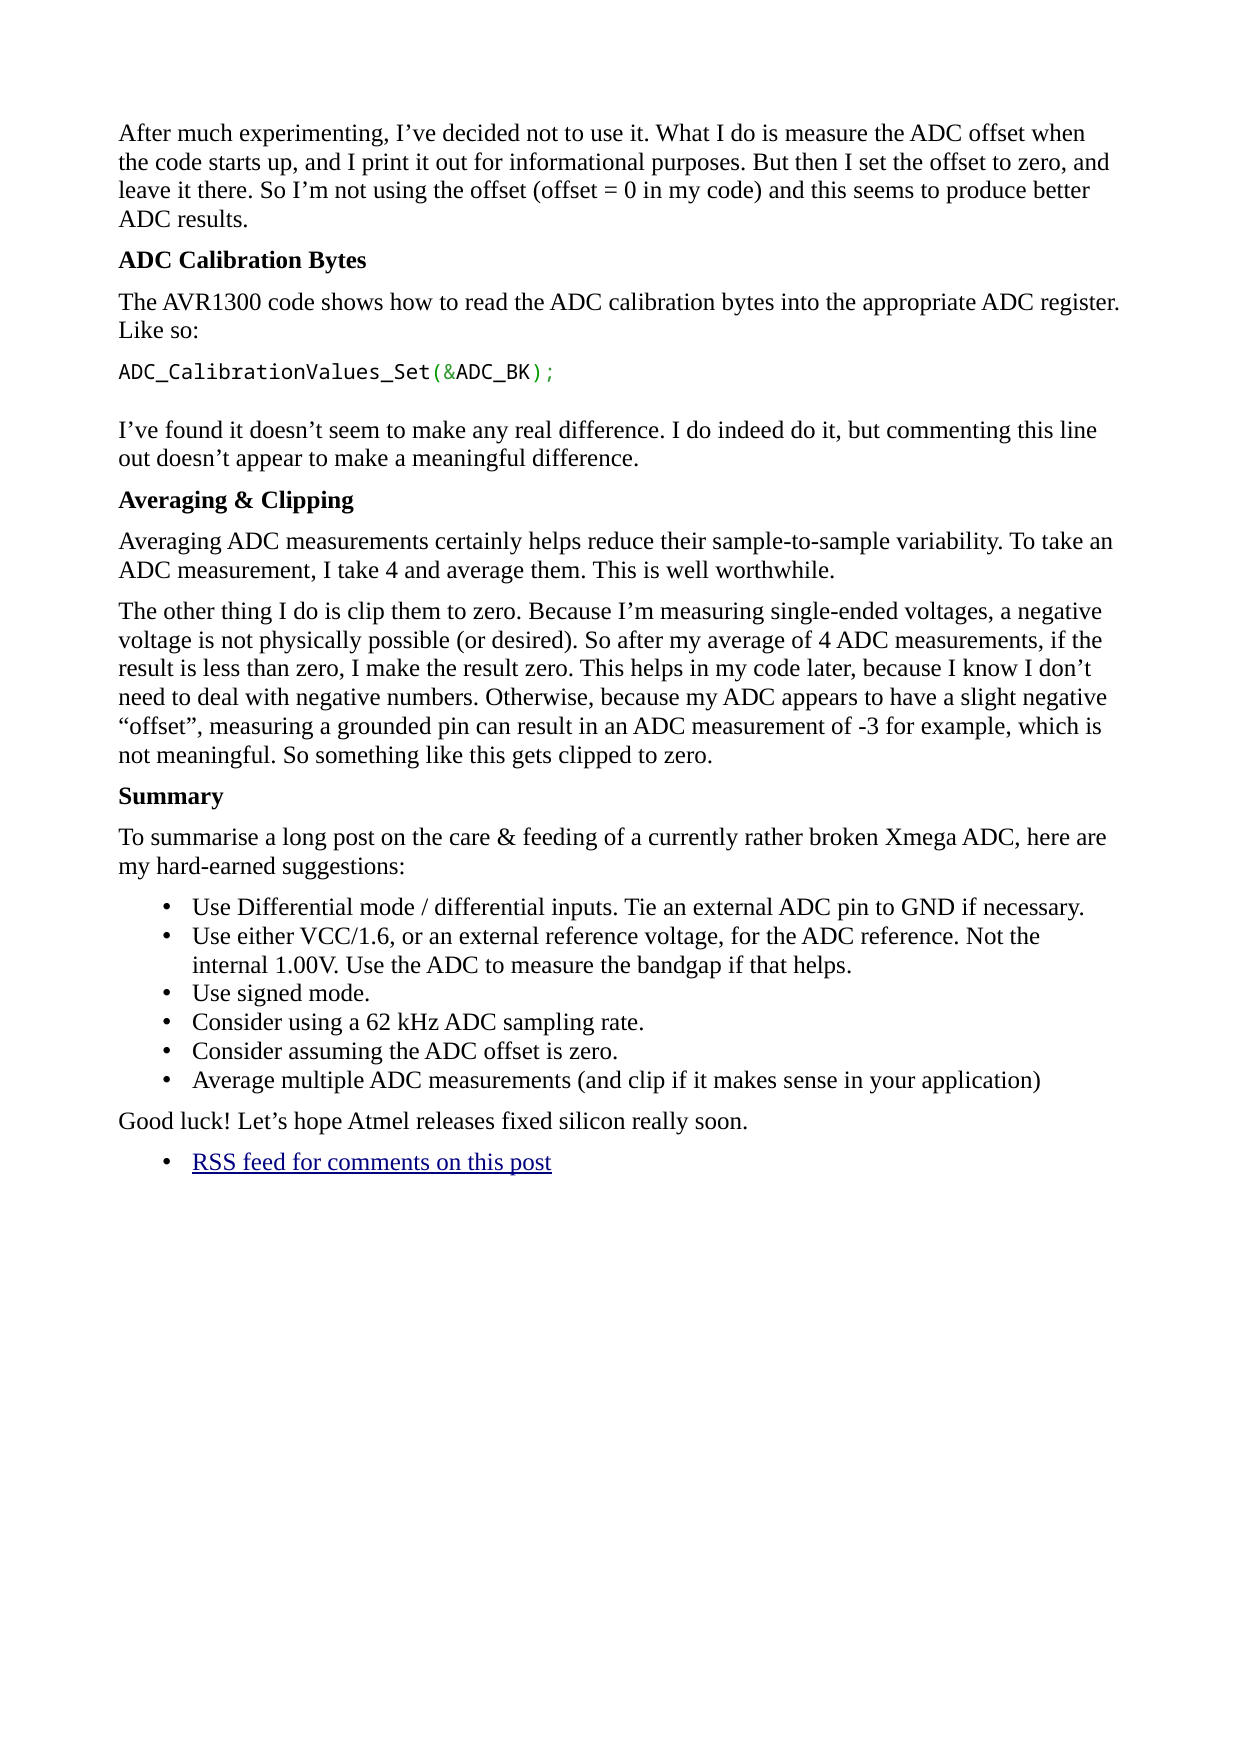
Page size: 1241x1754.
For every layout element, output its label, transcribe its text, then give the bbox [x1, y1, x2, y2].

text Summary [118, 781, 1122, 810]
text The other thing I do is clip them to zero. Because I’m measuring single-ended voltages, a negative voltage is not physically possible (or desired). So after my average of 4 ADC measurements, if the result is less than zero, I make the result zero. This helps in my code later, because I know I don’t need to deal with negative numbers. Otherwise, because my ADC appears to have a slight negative “offset”, measuring a grounded pin can result in an ADC measurement of -3 for example, which is not meaningful. So something like this gets clipped to zero. [118, 596, 1122, 768]
text ADC Calibration Bytes [118, 246, 1122, 274]
text Averaging & Clipping [118, 485, 1122, 513]
list Use signed mode. [162, 978, 1122, 1007]
list Use Differential mode / differential inputs. Tie an external ADC pin to GND if necessary. [162, 892, 1122, 921]
list Consider assuming the ADC offset is zero. [162, 1036, 1122, 1065]
text ADC_CalibrationValues_Set(&ADC_BK); [118, 357, 1122, 385]
text Good luck! Let’s hope Atmel releases fixed silicon really soon. [118, 1106, 1122, 1135]
text I’ve found it doesn’t seem to make any real difference. I do indeed do it, but commenting this line out doesn’t appear to make a meaningful difference. [118, 415, 1122, 472]
list Average multiple ADC measurements (and clip if it makes sense in your application) [162, 1065, 1122, 1093]
text After much experimenting, I’ve decided not to use it. What I do is measure the ADC offset when the code starts up, and I print it out for informational purposes. But then I set the offset to zero, and leave it there. So I’m not using the offset (offset = 0 in my code) and this seems to produce better ADC results. [118, 118, 1122, 233]
list Use either VCC/1.6, or an external reference voltage, for the ADC reference. Not the internal 1.00V. Use the ADC to measure the bandgap if that helps. [162, 921, 1122, 978]
text The AVR1300 code shows how to read the ADC calibration bytes into the appropriate ADC register. Like so: [118, 287, 1122, 344]
text To summarise a long post on the care & feeding of a currently rather broken Xmega ADC, here are my hard-earned suggestions: [118, 822, 1122, 880]
list RSS feed for comments on this post [162, 1147, 1122, 1176]
list Consider using a 62 kHz ADC sampling rate. [162, 1007, 1122, 1036]
text Averaging ADC measurements certainly helps reduce their sample-to-sample variability. To take an ADC measurement, I take 4 and average them. This is well worthwhile. [118, 526, 1122, 583]
